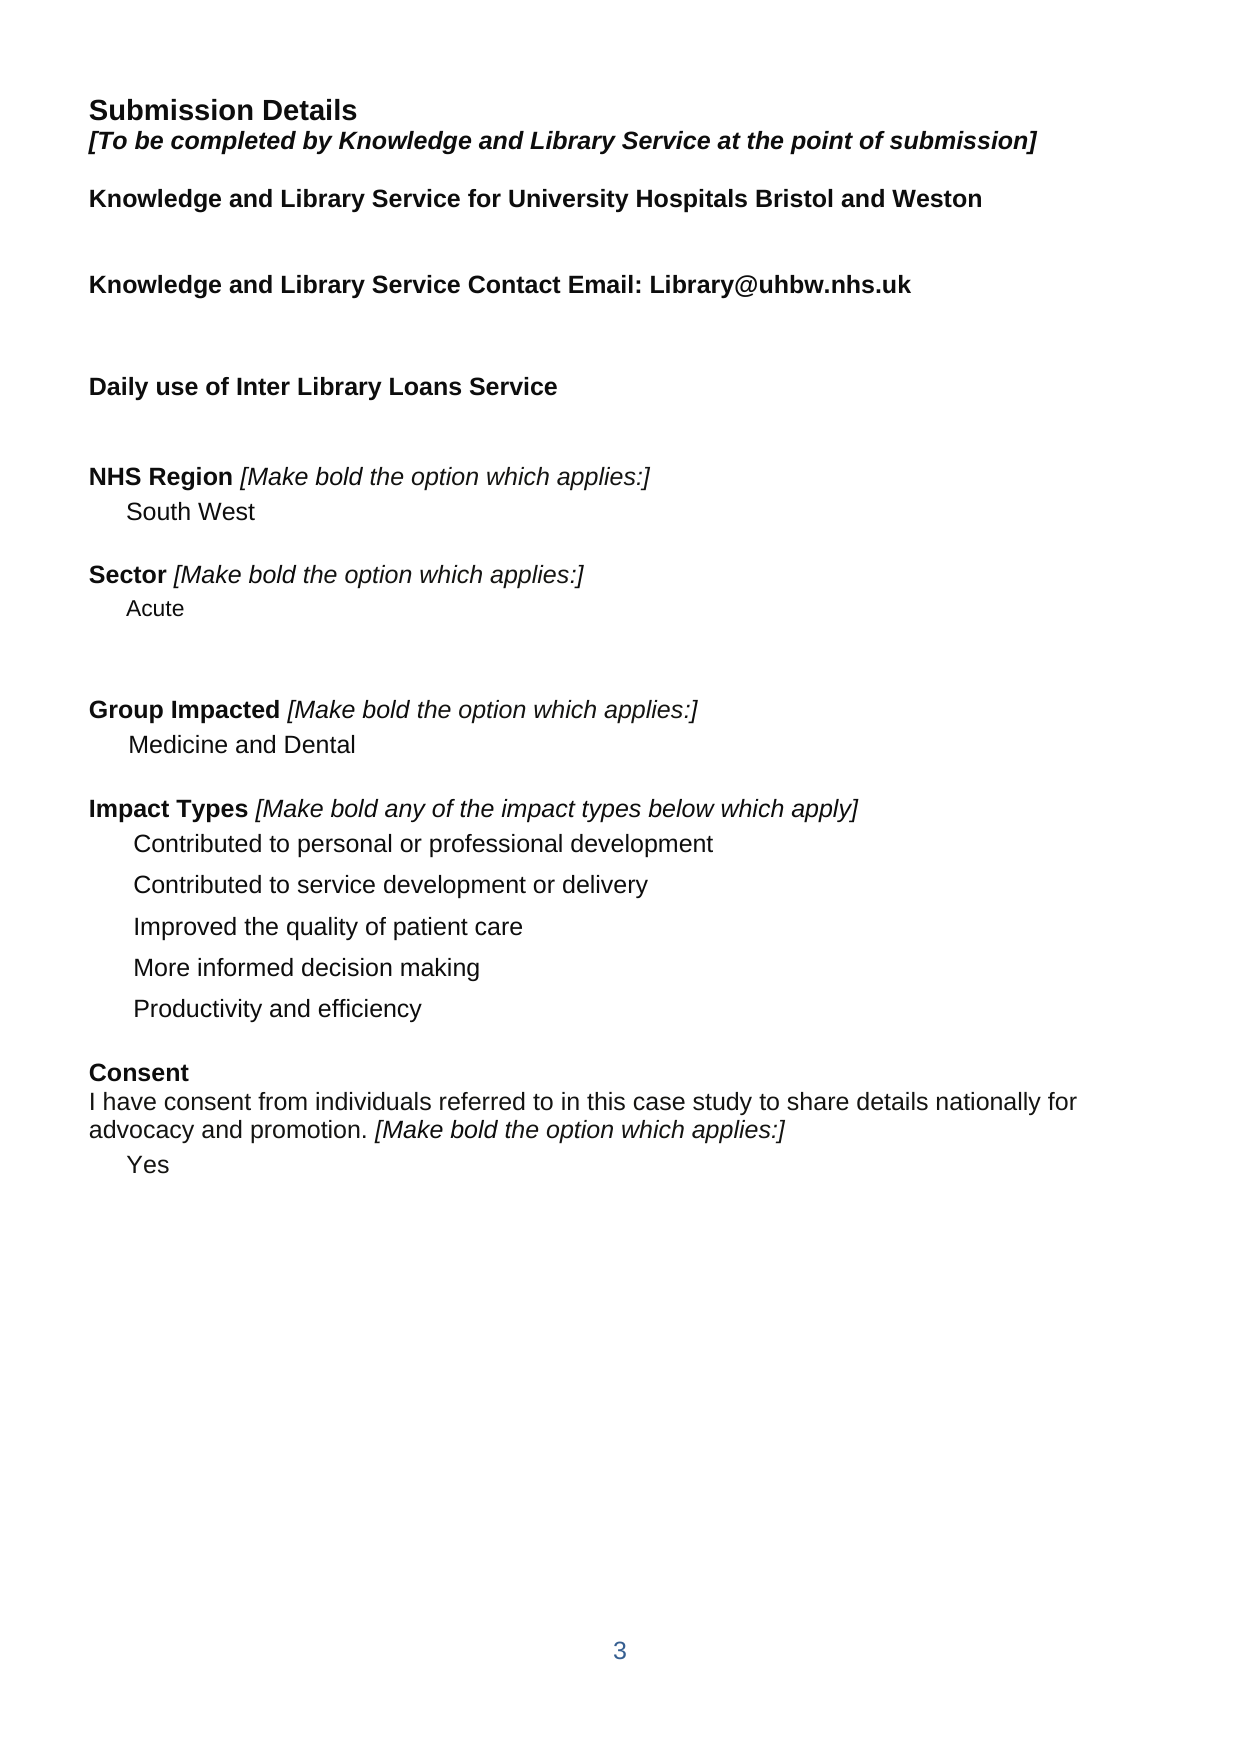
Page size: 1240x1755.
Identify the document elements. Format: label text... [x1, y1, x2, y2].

text Improved the quality of patient care [133, 912, 1151, 941]
text South West [126, 497, 1151, 525]
text I have consent from individuals referred to in this case study to share details nationally for advocacy and promotion. [Make bold the option which applies:] [89, 1087, 1151, 1144]
text Consent [89, 1058, 1151, 1087]
text Knowledge and Library Service for University Hospitals Bristol and Weston [89, 184, 1151, 212]
text Medicine and Dental [128, 731, 1151, 759]
text Knowledge and Library Service Contact Email: Library@uhbw.nhs.uk [89, 270, 1151, 299]
text Contributed to personal or professional development [133, 829, 1151, 858]
text Submission Details [89, 93, 1151, 126]
text [To be completed by Knowledge and Library Service at the point of submission] [89, 126, 1151, 155]
text Impact Types [Make bold any of the impact types below which apply] [89, 794, 1151, 823]
text Productivity and efficiency [133, 994, 1151, 1023]
text Contributed to service development or delivery [133, 871, 1151, 899]
text Yes [126, 1151, 1151, 1179]
text More informed decision making [133, 953, 1151, 982]
text Daily use of Inter Library Loans Service [89, 356, 1151, 404]
text NHS Region [Make bold the option which applies:] [89, 462, 1151, 490]
text Acute [126, 595, 1151, 622]
text Sector [Make bold the option which applies:] [89, 560, 1151, 589]
text Group Impacted [Make bold the option which applies:] [89, 696, 1151, 724]
